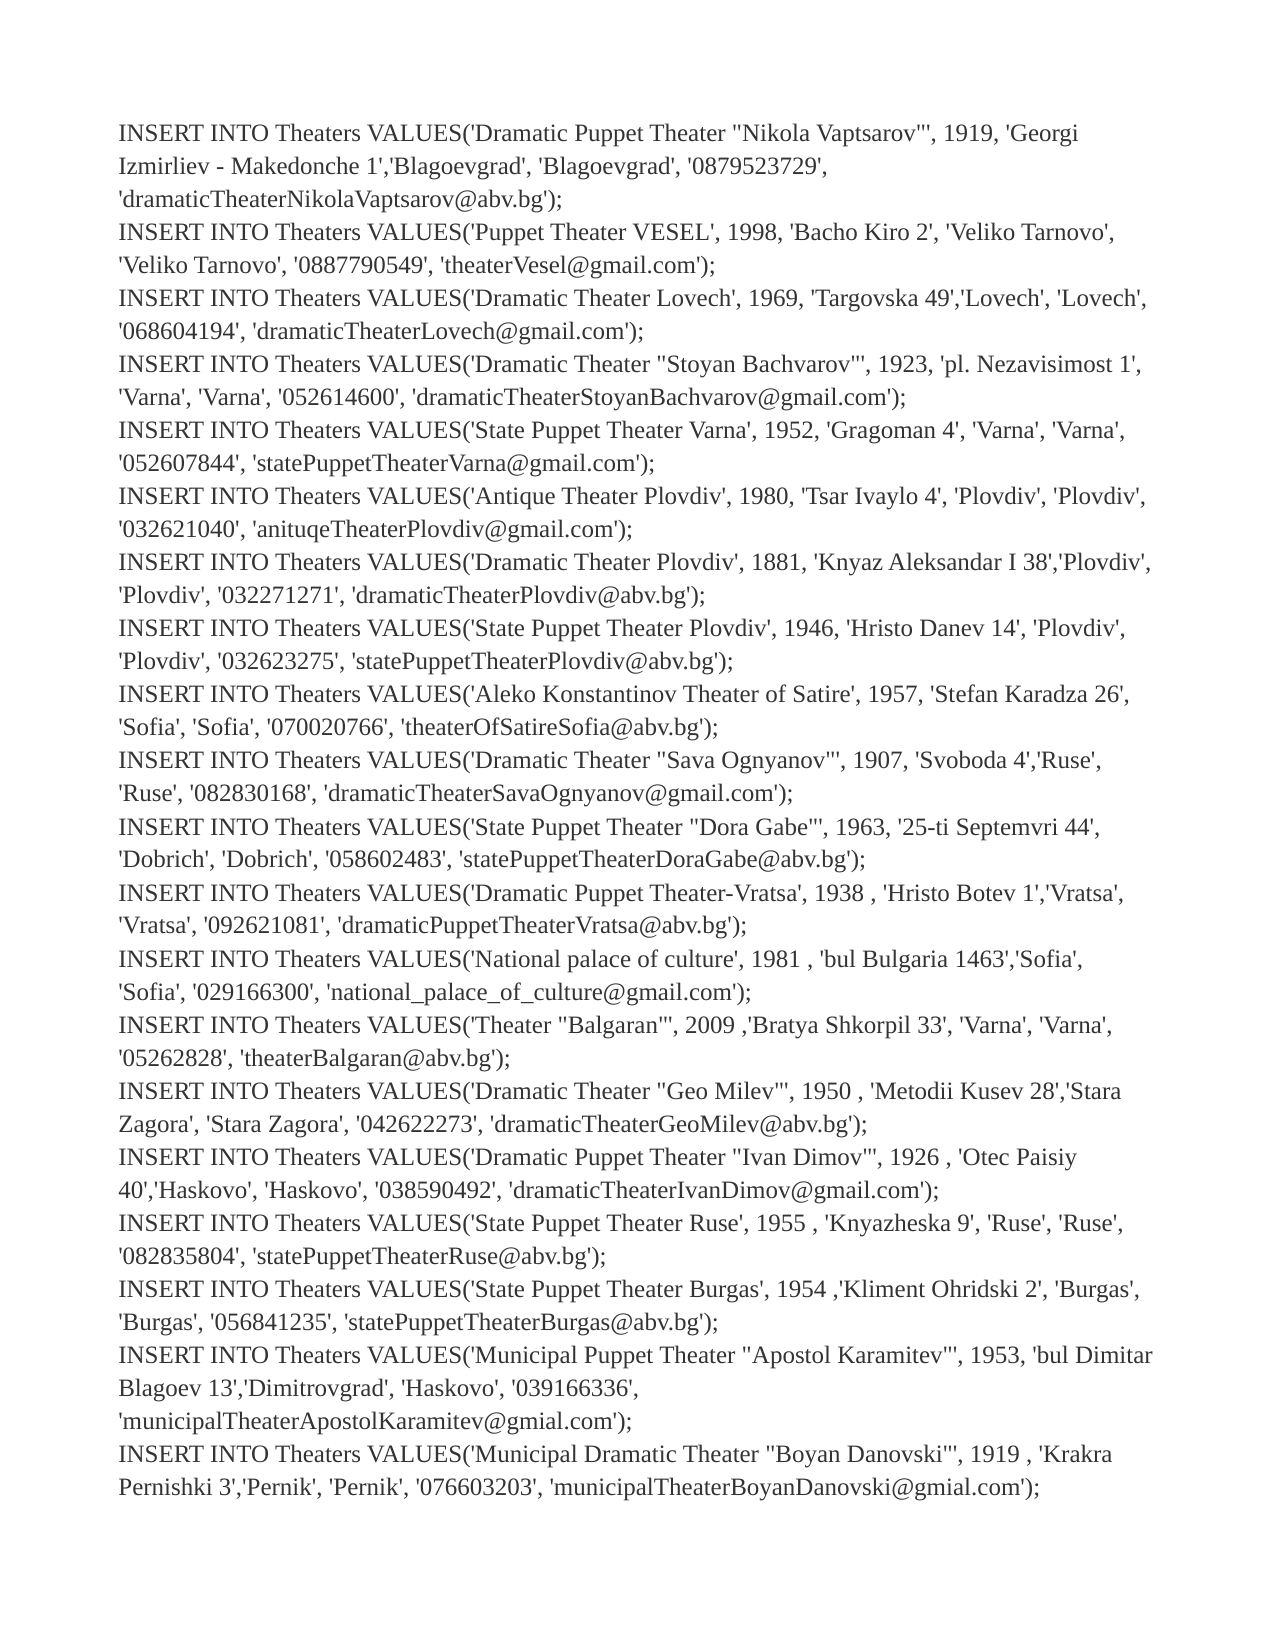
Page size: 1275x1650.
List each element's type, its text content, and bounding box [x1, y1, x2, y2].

text INSERT INTO Theaters VALUES('Dramatic Puppet Theater "Nikola Vaptsarov"', 1919, 'Georgi Izmirliev - Makedonche 1','Blagoevgrad', 'Blagoevgrad', '0879523729', 'dramaticTheaterNikolaVaptsarov@abv.bg'); INSERT INTO Theaters VALUES('Puppet Theater VESEL', 1998, 'Bacho Kiro 2', 'Veliko Tarnovo', 'Veliko Tarnovo', '0887790549', 'theaterVesel@gmail.com'); INSERT INTO Theaters VALUES('Dramatic Theater Lovech', 1969, 'Targovska 49','Lovech', 'Lovech', '068604194', 'dramaticTheaterLovech@gmail.com'); INSERT INTO Theaters VALUES('Dramatic Theater "Stoyan Bachvarov"', 1923, 'pl. Nezavisimost 1', 'Varna', 'Varna', '052614600', 'dramaticTheaterStoyanBachvarov@gmail.com'); INSERT INTO Theaters VALUES('State Puppet Theater Varna', 1952, 'Gragoman 4', 'Varna', 'Varna', '052607844', 'statePuppetTheaterVarna@gmail.com'); INSERT INTO Theaters VALUES('Antique Theater Plovdiv', 1980, 'Tsar Ivaylo 4', 'Plovdiv', 'Plovdiv', '032621040', 'anituqeTheaterPlovdiv@gmail.com'); INSERT INTO Theaters VALUES('Dramatic Theater Plovdiv', 1881, 'Knyaz Aleksandar I 38','Plovdiv', 'Plovdiv', '032271271', 'dramaticTheaterPlovdiv@abv.bg'); INSERT INTO Theaters VALUES('State Puppet Theater Plovdiv', 1946, 'Hristo Danev 14', 'Plovdiv', 'Plovdiv', '032623275', 'statePuppetTheaterPlovdiv@abv.bg'); INSERT INTO Theaters VALUES('Aleko Konstantinov Theater of Satire', 1957, 'Stefan Karadza 26', 'Sofia', 'Sofia', '070020766', 'theaterOfSatireSofia@abv.bg'); INSERT INTO Theaters VALUES('Dramatic Theater "Sava Ognyanov"', 1907, 'Svoboda 4','Ruse', 'Ruse', '082830168', 'dramaticTheaterSavaOgnyanov@gmail.com'); INSERT INTO Theaters VALUES('State Puppet Theater "Dora Gabe"', 1963, '25-ti Septemvri 44', 'Dobrich', 'Dobrich', '058602483', 'statePuppetTheaterDoraGabe@abv.bg'); INSERT INTO Theaters VALUES('Dramatic Puppet Theater-Vratsa', 1938 , 'Hristo Botev 1','Vratsa', 'Vratsa', '092621081', 'dramaticPuppetTheaterVratsa@abv.bg'); INSERT INTO Theaters VALUES('National palace of culture', 1981 , 'bul Bulgaria 1463','Sofia', 'Sofia', '029166300', 'national_palace_of_culture@gmail.com'); INSERT INTO Theaters VALUES('Theater "Balgaran"', 2009 ,'Bratya Shkorpil 33', 'Varna', 'Varna', '05262828', 'theaterBalgaran@abv.bg'); INSERT INTO Theaters VALUES('Dramatic Theater "Geo Milev"', 1950 , 'Metodii Kusev 28','Stara Zagora', 'Stara Zagora', '042622273', 'dramaticTheaterGeoMilev@abv.bg'); INSERT INTO Theaters VALUES('Dramatic Puppet Theater "Ivan Dimov"', 1926 , 'Otec Paisiy 40','Haskovo', 'Haskovo', '038590492', 'dramaticTheaterIvanDimov@gmail.com'); INSERT INTO Theaters VALUES('State Puppet Theater Ruse', 1955 , 'Knyazheska 9', 'Ruse', 'Ruse', '082835804', 'statePuppetTheaterRuse@abv.bg'); INSERT INTO Theaters VALUES('State Puppet Theater Burgas', 1954 ,'Kliment Ohridski 2', 'Burgas', 'Burgas', '056841235', 'statePuppetTheaterBurgas@abv.bg'); INSERT INTO Theaters VALUES('Municipal Puppet Theater "Apostol Karamitev"', 1953, 'bul Dimitar Blagoev 13','Dimitrovgrad', 'Haskovo', '039166336', 'municipalTheaterApostolKaramitev@gmial.com'); INSERT INTO Theaters VALUES('Municipal Dramatic Theater "Boyan Danovski"', 1919 , 'Krakra Pernishki 3','Pernik', 'Pernik', '076603203', 'municipalTheaterBoyanDanovski@gmial.com'); [118, 118, 1157, 1501]
